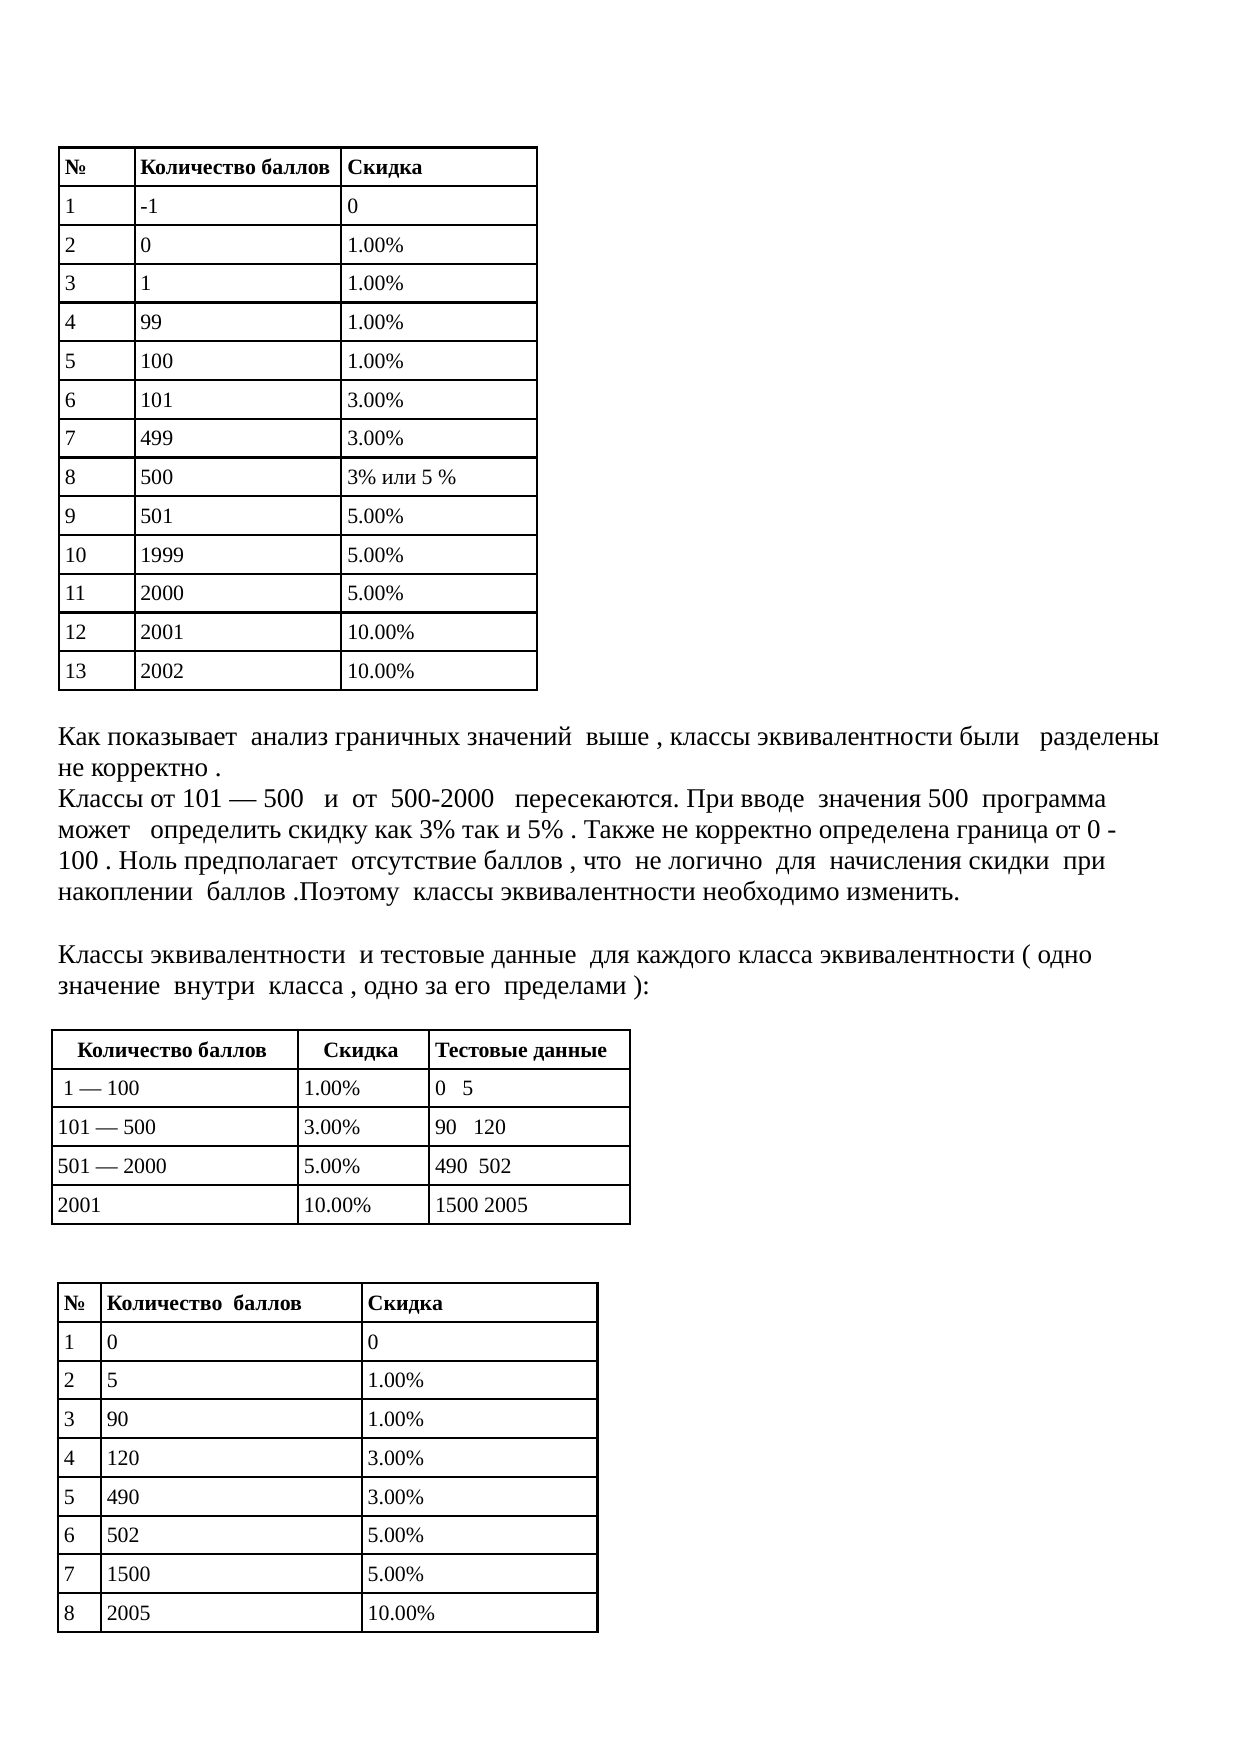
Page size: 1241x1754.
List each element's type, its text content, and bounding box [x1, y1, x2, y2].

table_cell 2005 [102, 1594, 361, 1631]
table_cell 2001 [136, 614, 340, 650]
table_cell 11 [60, 575, 134, 611]
table_cell 4 [59, 1439, 100, 1476]
table_cell 1,00% [299, 1070, 428, 1106]
table_cell -1 [136, 187, 340, 224]
table_cell 3 [60, 265, 134, 301]
table_cell 2 [59, 1362, 100, 1398]
table_cell 501 [136, 497, 340, 534]
table_cell 90 120 [430, 1108, 629, 1145]
table_cell 0 5 [430, 1070, 629, 1106]
table_header Количество баллов [53, 1031, 297, 1067]
table_cell 490 [102, 1478, 361, 1514]
table_cell 1500 2005 [430, 1186, 629, 1222]
table_cell 3 [59, 1400, 100, 1437]
table_cell 1,00% [342, 342, 536, 379]
table_cell 3,00% [342, 381, 536, 418]
table_cell 12 [60, 614, 134, 650]
table_cell 1,00% [363, 1362, 596, 1398]
table_cell 1 — 100 [53, 1070, 297, 1106]
table_cell 0 [136, 226, 340, 263]
table_cell 1,00% [342, 304, 536, 340]
table_cell 1999 [136, 536, 340, 573]
table_cell 9 [60, 497, 134, 534]
table_cell 90 [102, 1400, 361, 1437]
table_header Тестовые данные [430, 1031, 629, 1067]
table_cell 6 [60, 381, 134, 418]
table_header Количество баллов [102, 1284, 361, 1321]
table_cell 10,00% [299, 1186, 428, 1222]
table_cell 0 [102, 1323, 361, 1359]
table_header № [59, 1284, 100, 1321]
table_cell 1500 [102, 1555, 361, 1592]
table_cell 502 [102, 1517, 361, 1553]
table_cell 5,00% [363, 1517, 596, 1553]
table_cell 10,00% [342, 614, 536, 650]
table_cell 1,00% [342, 226, 536, 263]
table_header № [60, 149, 134, 185]
table_cell 10,00% [363, 1594, 596, 1631]
table_cell 0 [363, 1323, 596, 1359]
table_cell 1,00% [342, 265, 536, 301]
table_cell 5 [59, 1478, 100, 1514]
table_cell 499 [136, 420, 340, 456]
table_cell 1 [136, 265, 340, 301]
table_cell 501 — 2000 [53, 1147, 297, 1184]
table_cell 5,00% [342, 497, 536, 534]
table_cell 2002 [136, 652, 340, 689]
table_header Скидка [363, 1284, 596, 1321]
table_cell 5,00% [299, 1147, 428, 1184]
table_cell 1 [59, 1323, 100, 1359]
text Как показывает анализ граничных значений выше , классы эквивалентности были разделены не корректно . [58, 720, 1174, 782]
table_cell 101 — 500 [53, 1108, 297, 1145]
table_header Скидка [342, 149, 536, 185]
table_cell 99 [136, 304, 340, 340]
table_cell 120 [102, 1439, 361, 1476]
table_cell 10 [60, 536, 134, 573]
table_cell 3,00% [363, 1439, 596, 1476]
text Классы эквивалентности и тестовые данные для каждого класса эквивалентности ( одно значение внутри класса , одно за его пределами ): [58, 938, 1174, 1000]
table_cell 3,00% [342, 420, 536, 456]
table_cell 100 [136, 342, 340, 379]
table_cell 2 [60, 226, 134, 263]
table_cell 3,00% [363, 1478, 596, 1514]
table_cell 5,00% [342, 536, 536, 573]
table_cell 1,00% [363, 1400, 596, 1437]
table_cell 2000 [136, 575, 340, 611]
table_header Скидка [299, 1031, 428, 1067]
table_cell 4 [60, 304, 134, 340]
table_cell 7 [59, 1555, 100, 1592]
table_cell 3% или 5 % [342, 459, 536, 495]
table_cell 3,00% [299, 1108, 428, 1145]
table_cell 8 [59, 1594, 100, 1631]
table_cell 6 [59, 1517, 100, 1553]
table_cell 500 [136, 459, 340, 495]
table_cell 10,00% [342, 652, 536, 689]
table_cell 5 [60, 342, 134, 379]
table_cell 5,00% [342, 575, 536, 611]
table_cell 490 502 [430, 1147, 629, 1184]
table_cell 7 [60, 420, 134, 456]
table_cell 13 [60, 652, 134, 689]
table_cell 5,00% [363, 1555, 596, 1592]
table_cell 5 [102, 1362, 361, 1398]
table_cell 2001 [53, 1186, 297, 1222]
table_cell 1 [60, 187, 134, 224]
table_cell 101 [136, 381, 340, 418]
table_cell 0 [342, 187, 536, 224]
text Классы от 101 — 500 и от 500-2000 пересекаются. При вводе значения 500 программа может определить скидку как 3% так и 5% . Также не корректно определена граница от 0 - 100 . Ноль предполагает отсутствие баллов , что не логично для начисления скидки при накоплении баллов .Поэтому классы эквивалентности необходимо изменить. [58, 782, 1174, 907]
table_header Количество баллов [136, 149, 340, 185]
table_cell 8 [60, 459, 134, 495]
